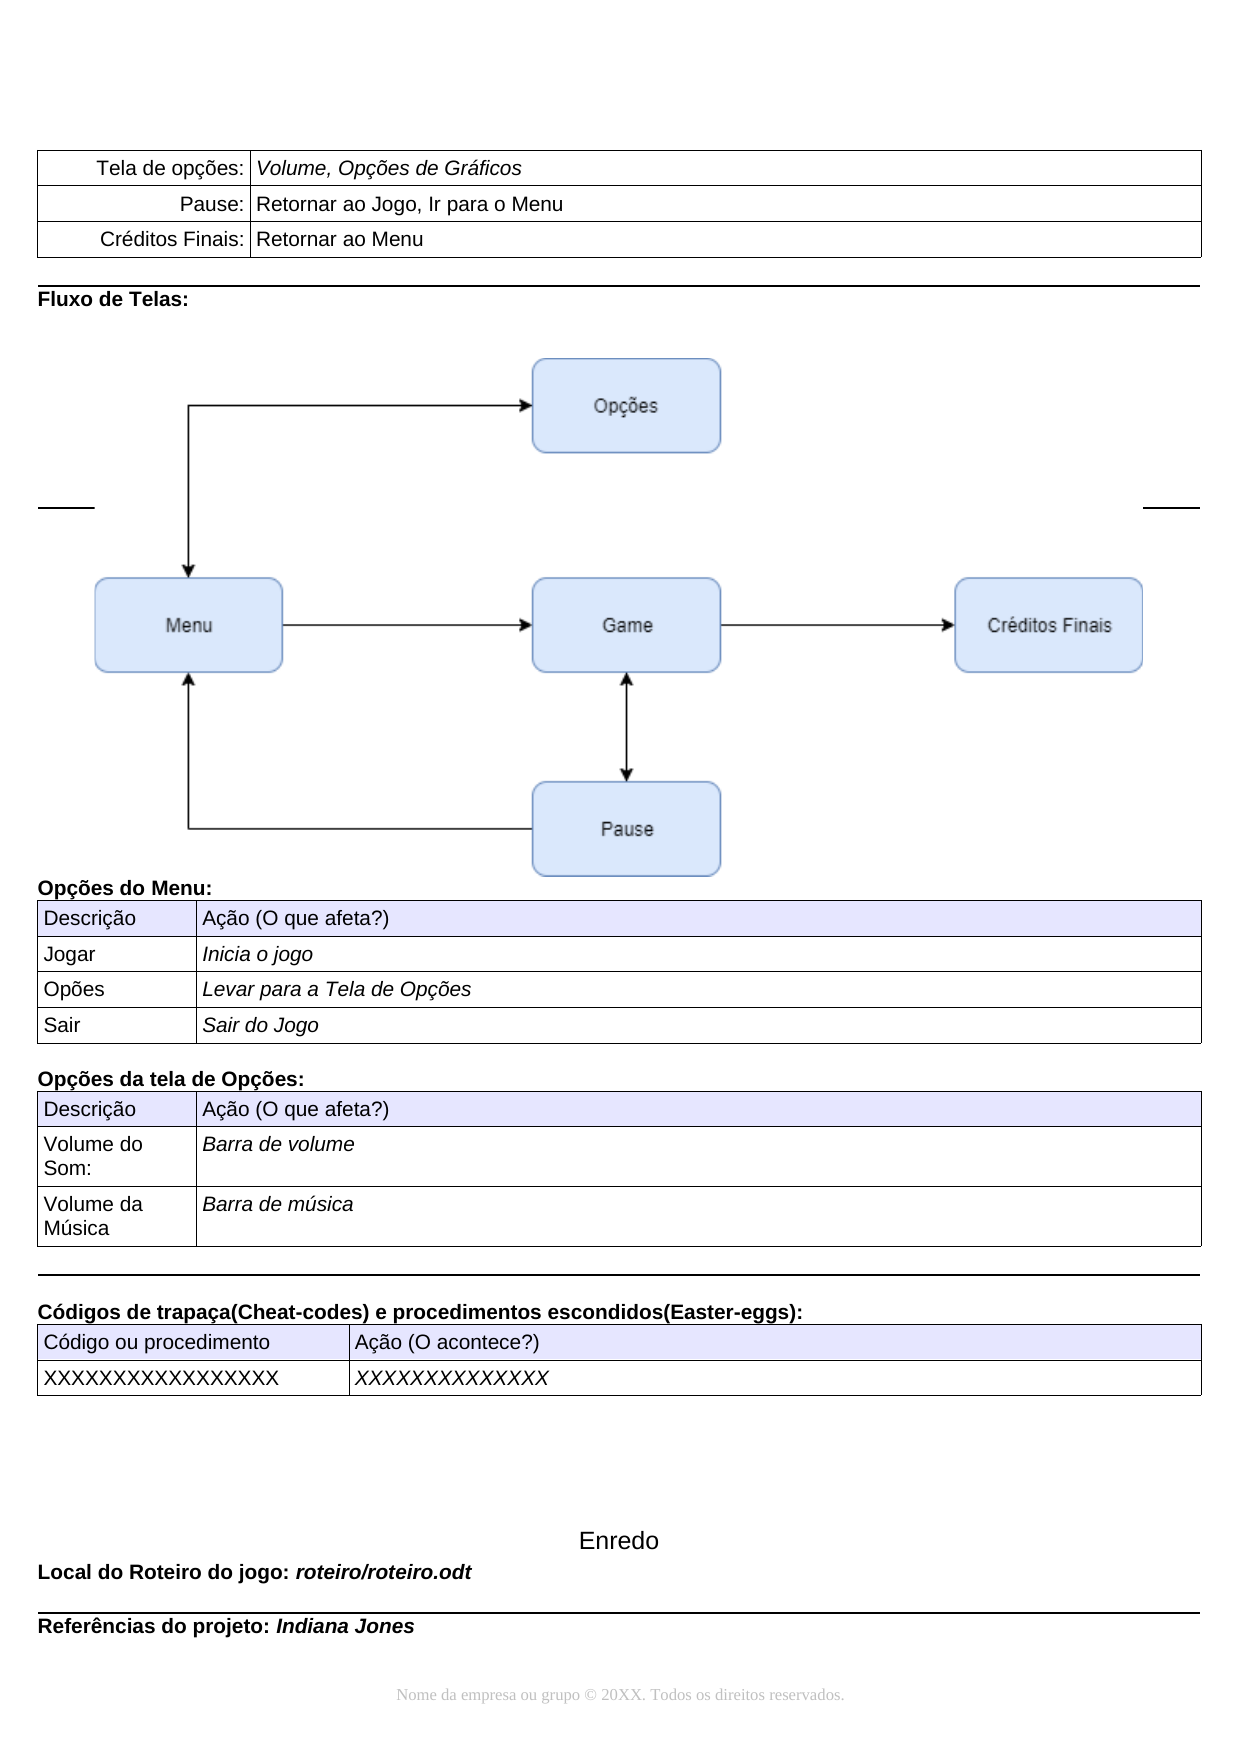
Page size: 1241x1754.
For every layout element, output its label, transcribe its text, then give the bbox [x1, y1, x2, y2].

table_cell Volume do Som: [38, 1127, 196, 1186]
table_header Ação (O acontece?) [350, 1325, 1201, 1359]
text Códigos de trapaça(Cheat-codes) e procedimentos escondidos(Easter-eggs): [37, 1300, 1200, 1324]
table_cell XXXXXXXXXXXXXX [350, 1361, 1201, 1395]
table_header Descrição [38, 1092, 196, 1126]
table_cell Tela de opções: [38, 151, 250, 185]
table_cell Levar para a Tela de Opções [197, 972, 1201, 1007]
table_header Ação (O que afeta?) [197, 1092, 1201, 1126]
table_cell Retornar ao Jogo, Ir para o Menu [251, 186, 1201, 221]
table_cell Barra de volume [197, 1127, 1201, 1186]
table_cell Créditos Finais: [38, 222, 250, 257]
table_cell Inicia o jogo [197, 937, 1201, 971]
table_cell Volume da Música [38, 1187, 196, 1246]
table_header Enredo [38, 1520, 1200, 1560]
text Referências do projeto: Indiana Jones [37, 1614, 1200, 1638]
table_header Código ou procedimento [38, 1325, 349, 1359]
text Fluxo de Telas: [37, 287, 1200, 311]
table_cell Sair do Jogo [197, 1008, 1201, 1043]
table_header Ação (O que afeta?) [197, 901, 1201, 936]
table_cell XXXXXXXXXXXXXXXXX [38, 1361, 349, 1395]
table_cell Retornar ao Menu [251, 222, 1201, 257]
text Local do Roteiro do jogo: roteiro/roteiro.odt [37, 1560, 1200, 1584]
table_cell Opões [38, 972, 196, 1007]
table_cell Pause: [38, 186, 250, 221]
table_cell Volume, Opções de Gráficos [251, 151, 1201, 185]
picture [94, 358, 1143, 877]
table_header Descrição [38, 901, 196, 936]
table_cell Sair [38, 1008, 196, 1043]
table_cell Barra de música [197, 1187, 1201, 1246]
table_cell Jogar [38, 937, 196, 971]
text Opções do Menu: [37, 509, 1200, 900]
text Opções da tela de Opções: [37, 1067, 1200, 1091]
